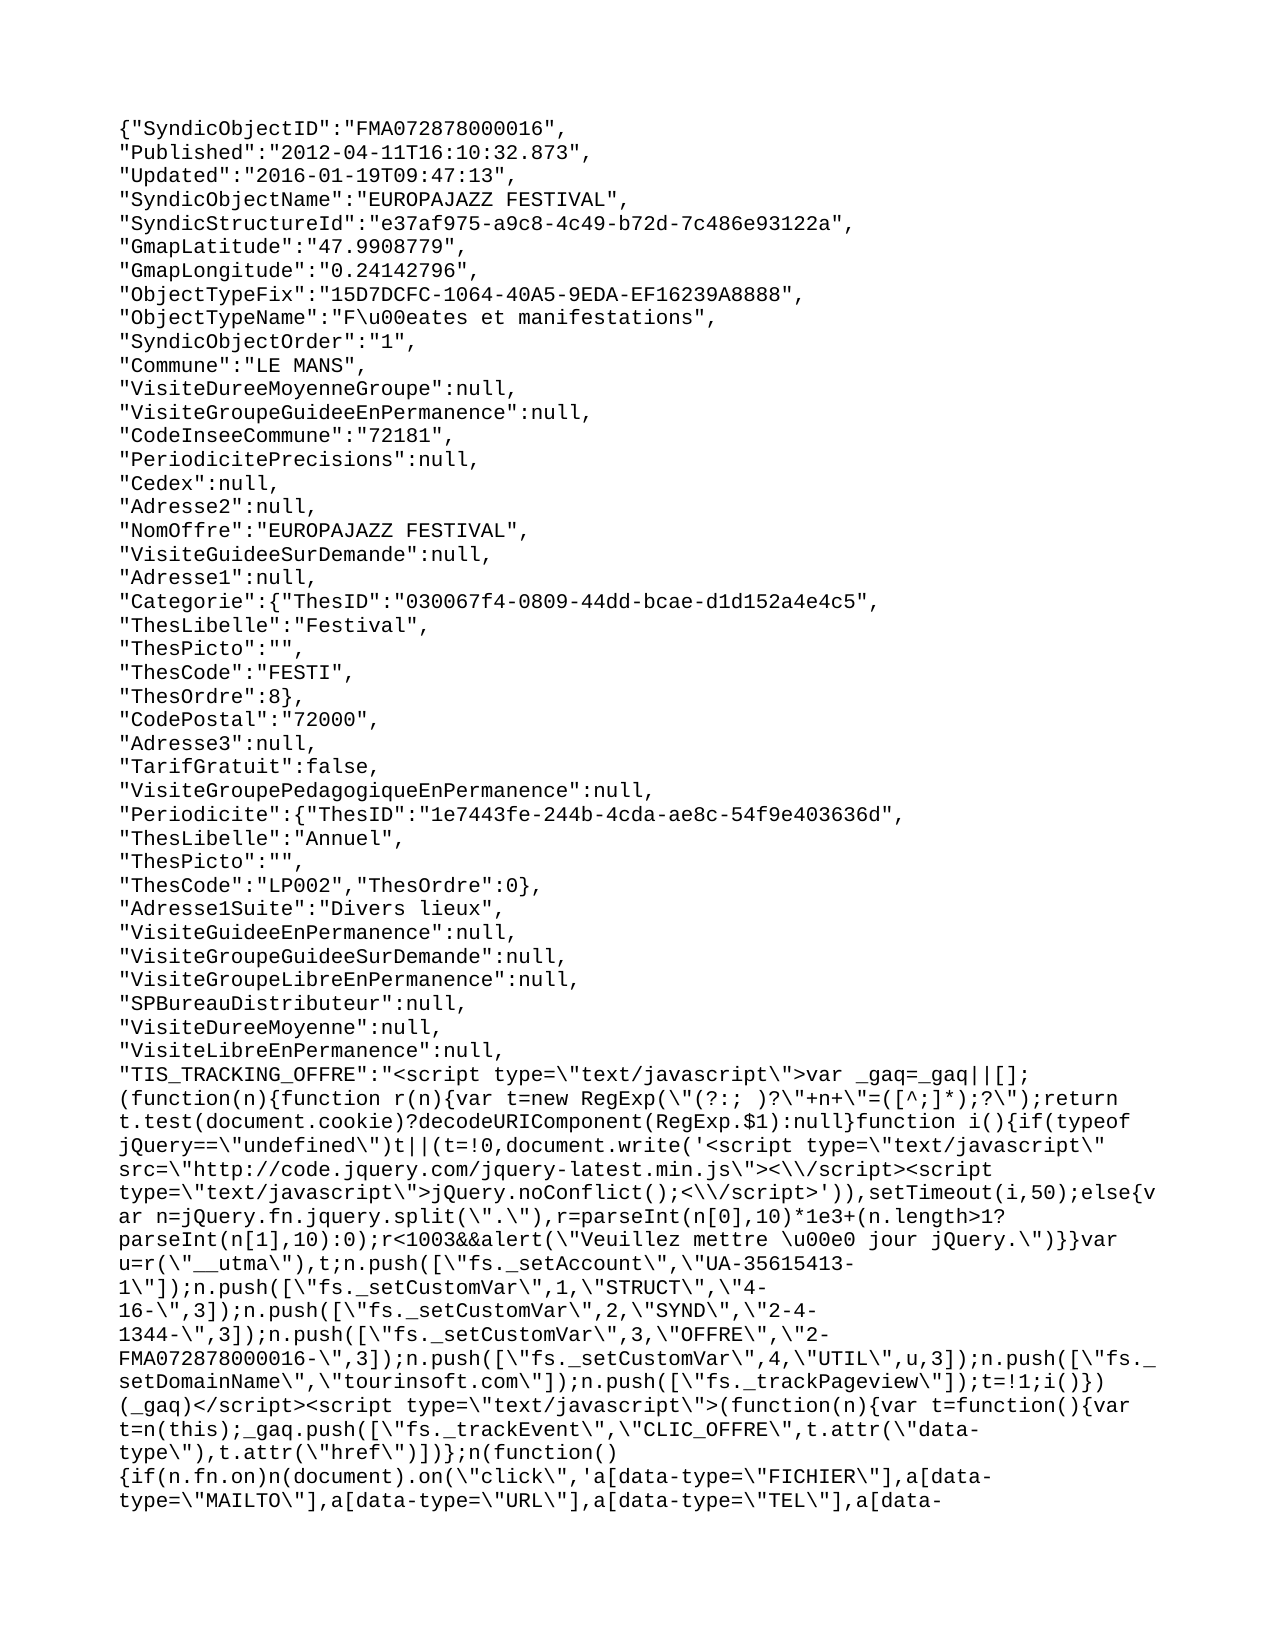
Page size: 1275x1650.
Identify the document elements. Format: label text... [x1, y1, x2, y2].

text {"SyndicObjectID":"FMA072878000016", "Published":"2012-04-11T16:10:32.873", "Updated":"2016-01-19T09:47:13", "SyndicObjectName":"EUROPAJAZZ FESTIVAL", "SyndicStructureId":"e37af975-a9c8-4c49-b72d-7c486e93122a", "GmapLatitude":"47.9908779", "GmapLongitude":"0.24142796", "ObjectTypeFix":"15D7DCFC-1064-40A5-9EDA-EF16239A8888", "ObjectTypeName":"F\u00eates et manifestations", "SyndicObjectOrder":"1", "Commune":"LE MANS", "VisiteDureeMoyenneGroupe":null, "VisiteGroupeGuideeEnPermanence":null, "CodeInseeCommune":"72181", "PeriodicitePrecisions":null, "Cedex":null, "Adresse2":null, "NomOffre":"EUROPAJAZZ FESTIVAL", "VisiteGuideeSurDemande":null, "Adresse1":null, "Categorie":{"ThesID":"030067f4-0809-44dd-bcae-d1d152a4e4c5", "ThesLibelle":"Festival", "ThesPicto":"", "ThesCode":"FESTI", "ThesOrdre":8}, "CodePostal":"72000", "Adresse3":null, "TarifGratuit":false, "VisiteGroupePedagogiqueEnPermanence":null, "Periodicite":{"ThesID":"1e7443fe-244b-4cda-ae8c-54f9e403636d", "ThesLibelle":"Annuel", "ThesPicto":"", "ThesCode":"LP002","ThesOrdre":0}, "Adresse1Suite":"Divers lieux", "VisiteGuideeEnPermanence":null, "VisiteGroupeGuideeSurDemande":null, "VisiteGroupeLibreEnPermanence":null, "SPBureauDistributeur":null, "VisiteDureeMoyenne":null, "VisiteLibreEnPermanence":null, "TIS_TRACKING_OFFRE":"<script type=\"text/javascript\">var _gaq=_gaq||[];(function(n){function r(n){var t=new RegExp(\"(?:; )?\"+n+\"=([^;]*);?\");return t.test(document.cookie)?decodeURIComponent(RegExp.$1):null}function i(){if(typeof jQuery==\"undefined\")t||(t=!0,document.write('<script type=\"text/javascript\" src=\"http://code.jquery.com/jquery-latest.min.js\"><\\/script><script type=\"text/javascript\">jQuery.noConflict();<\\/script>')),setTimeout(i,50);else{var n=jQuery.fn.jquery.split(\".\"),r=parseInt(n[0],10)*1e3+(n.length>1?parseInt(n[1],10):0);r<1003&&alert(\"Veuillez mettre \u00e0 jour jQuery.\")}}var u=r(\"__utma\"),t;n.push([\"fs._setAccount\",\"UA-35615413-1\"]);n.push([\"fs._setCustomVar\",1,\"STRUCT\",\"4-16-\",3]);n.push([\"fs._setCustomVar\",2,\"SYND\",\"2-4-1344-\",3]);n.push([\"fs._setCustomVar\",3,\"OFFRE\",\"2-FMA072878000016-\",3]);n.push([\"fs._setCustomVar\",4,\"UTIL\",u,3]);n.push([\"fs._setDomainName\",\"tourinsoft.com\"]);n.push([\"fs._trackPageview\"]);t=!1;i()})(_gaq)</script><script type=\"text/javascript\">(function(n){var t=function(){var t=n(this);_gaq.push([\"fs._trackEvent\",\"CLIC_OFFRE\",t.attr(\"data-type\"),t.attr(\"href\")])};n(function(){if(n.fn.on)n(document).on(\"click\",'a[data-type=\"FICHIER\"],a[data-type=\"MAILTO\"],a[data-type=\"URL\"],a[data-type=\"TEL\"],a[data- [118, 118, 1157, 1513]
